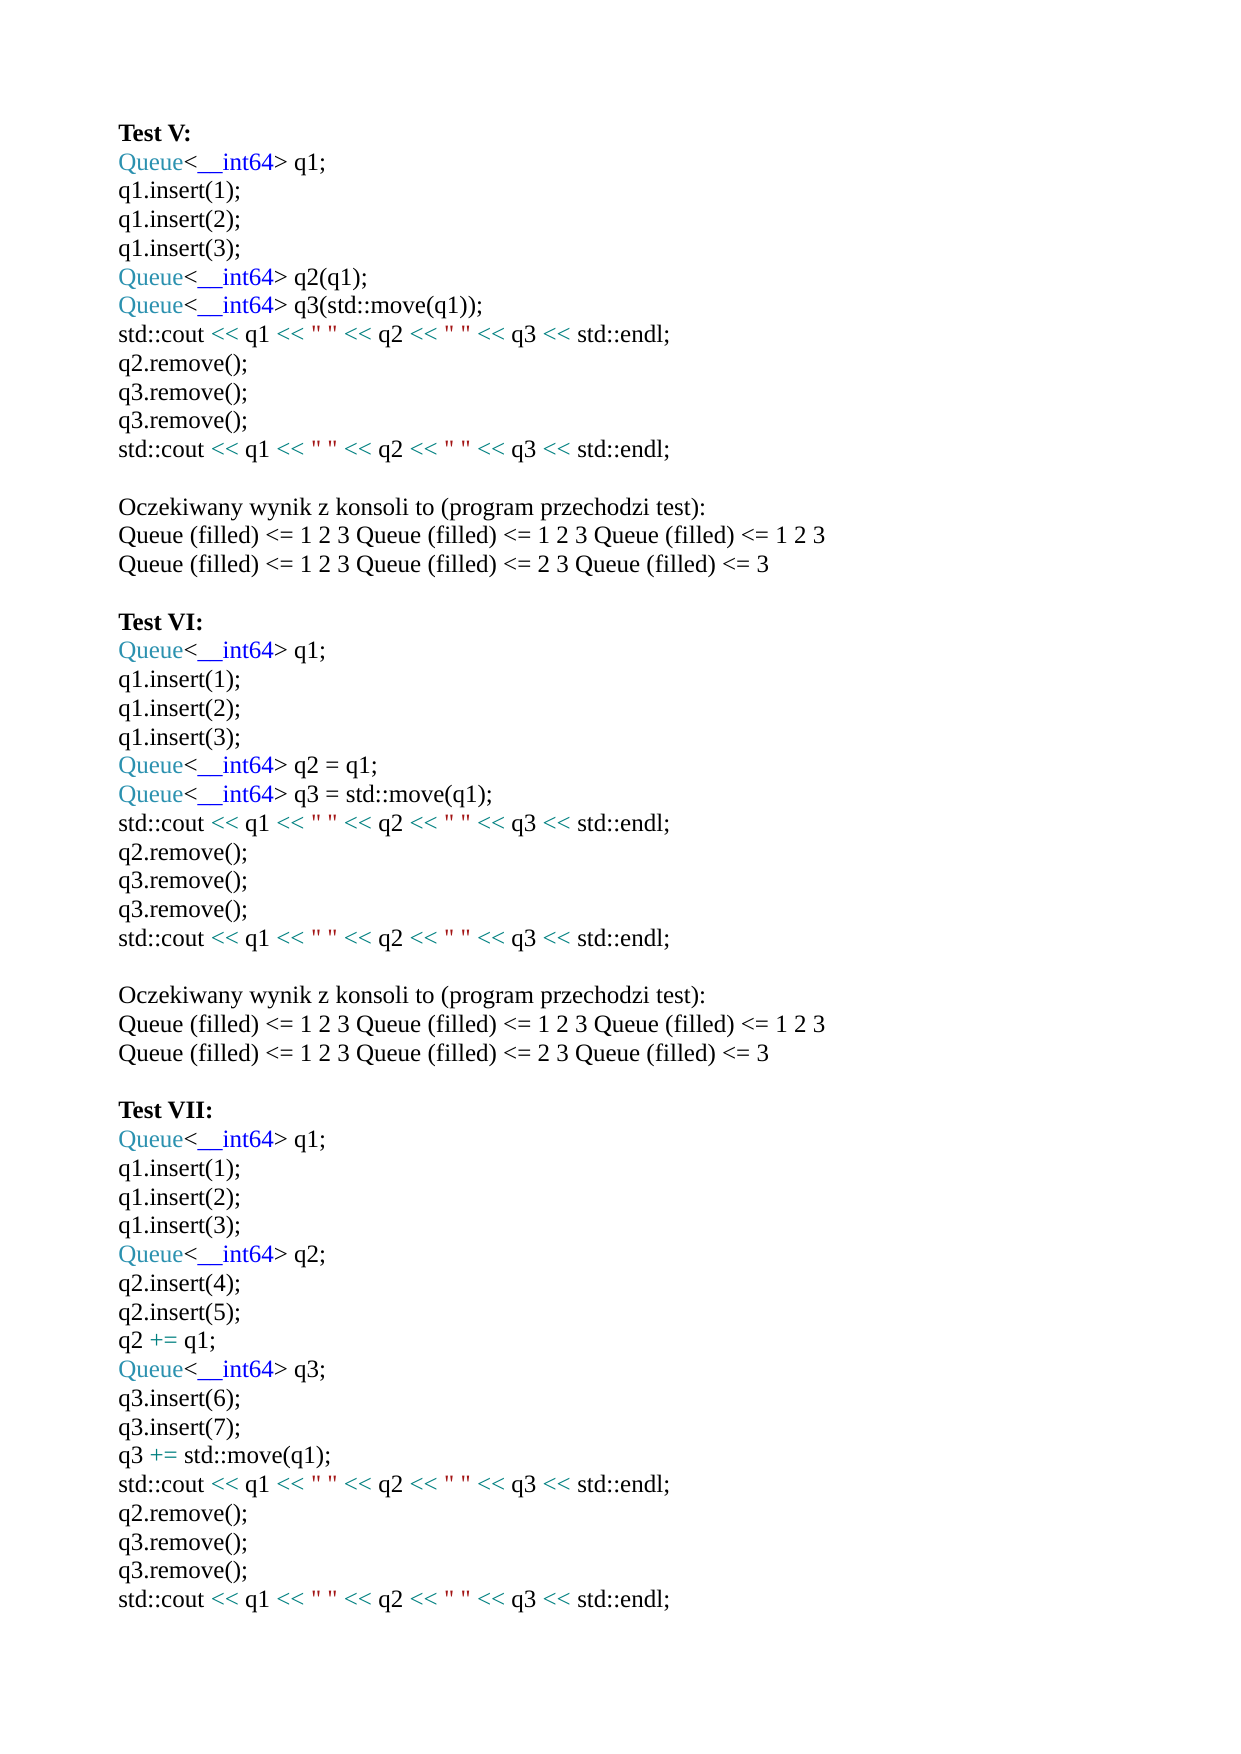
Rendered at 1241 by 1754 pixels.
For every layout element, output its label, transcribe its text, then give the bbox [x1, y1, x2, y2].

text q1.insert(2); [118, 693, 1122, 722]
text q2.remove(); [118, 1498, 1122, 1527]
text Queue<__int64> q2; [118, 1239, 1122, 1268]
text Queue (filled) <= 1 2 3 Queue (filled) <= 2 3 Queue (filled) <= 3 [118, 1038, 1122, 1067]
text q1.insert(3); [118, 722, 1122, 751]
text q1.insert(2); [118, 1182, 1122, 1211]
text q2.remove(); [118, 837, 1122, 866]
text Test VII: [118, 1096, 1122, 1124]
text Queue<__int64> q3 = std::move(q1); [118, 779, 1122, 808]
text std::cout << q1 << " " << q2 << " " << q3 << std::endl; [118, 1469, 1122, 1498]
text q1.insert(3); [118, 1211, 1122, 1239]
text Queue<__int64> q2 = q1; [118, 751, 1122, 779]
text q3.remove(); [118, 894, 1122, 923]
text q3.remove(); [118, 377, 1122, 406]
text q3.remove(); [118, 1527, 1122, 1556]
text q1.insert(1); [118, 1153, 1122, 1182]
text q2.remove(); [118, 348, 1122, 377]
text q2 += q1; [118, 1326, 1122, 1354]
text Queue (filled) <= 1 2 3 Queue (filled) <= 2 3 Queue (filled) <= 3 [118, 549, 1122, 578]
text Queue (filled) <= 1 2 3 Queue (filled) <= 1 2 3 Queue (filled) <= 1 2 3 [118, 1009, 1122, 1038]
text q3.remove(); [118, 866, 1122, 894]
text q3.remove(); [118, 1556, 1122, 1584]
text q2.insert(4); [118, 1268, 1122, 1297]
text Test V: [118, 118, 1122, 147]
text q1.insert(1); [118, 176, 1122, 204]
text std::cout << q1 << " " << q2 << " " << q3 << std::endl; [118, 923, 1122, 952]
text Queue<__int64> q1; [118, 147, 1122, 176]
text std::cout << q1 << " " << q2 << " " << q3 << std::endl; [118, 434, 1122, 463]
text Oczekiwany wynik z konsoli to (program przechodzi test): [118, 492, 1122, 521]
text Queue (filled) <= 1 2 3 Queue (filled) <= 1 2 3 Queue (filled) <= 1 2 3 [118, 521, 1122, 549]
text q1.insert(1); [118, 664, 1122, 693]
text q1.insert(3); [118, 233, 1122, 262]
text std::cout << q1 << " " << q2 << " " << q3 << std::endl; [118, 808, 1122, 837]
text q2.insert(5); [118, 1297, 1122, 1326]
text Queue<__int64> q3; [118, 1354, 1122, 1383]
text Queue<__int64> q1; [118, 1124, 1122, 1153]
text Oczekiwany wynik z konsoli to (program przechodzi test): [118, 952, 1122, 1009]
text Queue<__int64> q3(std::move(q1)); [118, 291, 1122, 319]
text std::cout << q1 << " " << q2 << " " << q3 << std::endl; [118, 319, 1122, 348]
text q3.insert(7); [118, 1412, 1122, 1441]
text std::cout << q1 << " " << q2 << " " << q3 << std::endl; [118, 1584, 1122, 1613]
text q3 += std::move(q1); [118, 1441, 1122, 1469]
text Queue<__int64> q2(q1); [118, 262, 1122, 291]
text q1.insert(2); [118, 204, 1122, 233]
text q3.remove(); [118, 406, 1122, 434]
text Test VI: Queue<__int64> q1; [118, 607, 1122, 664]
text q3.insert(6); [118, 1383, 1122, 1412]
